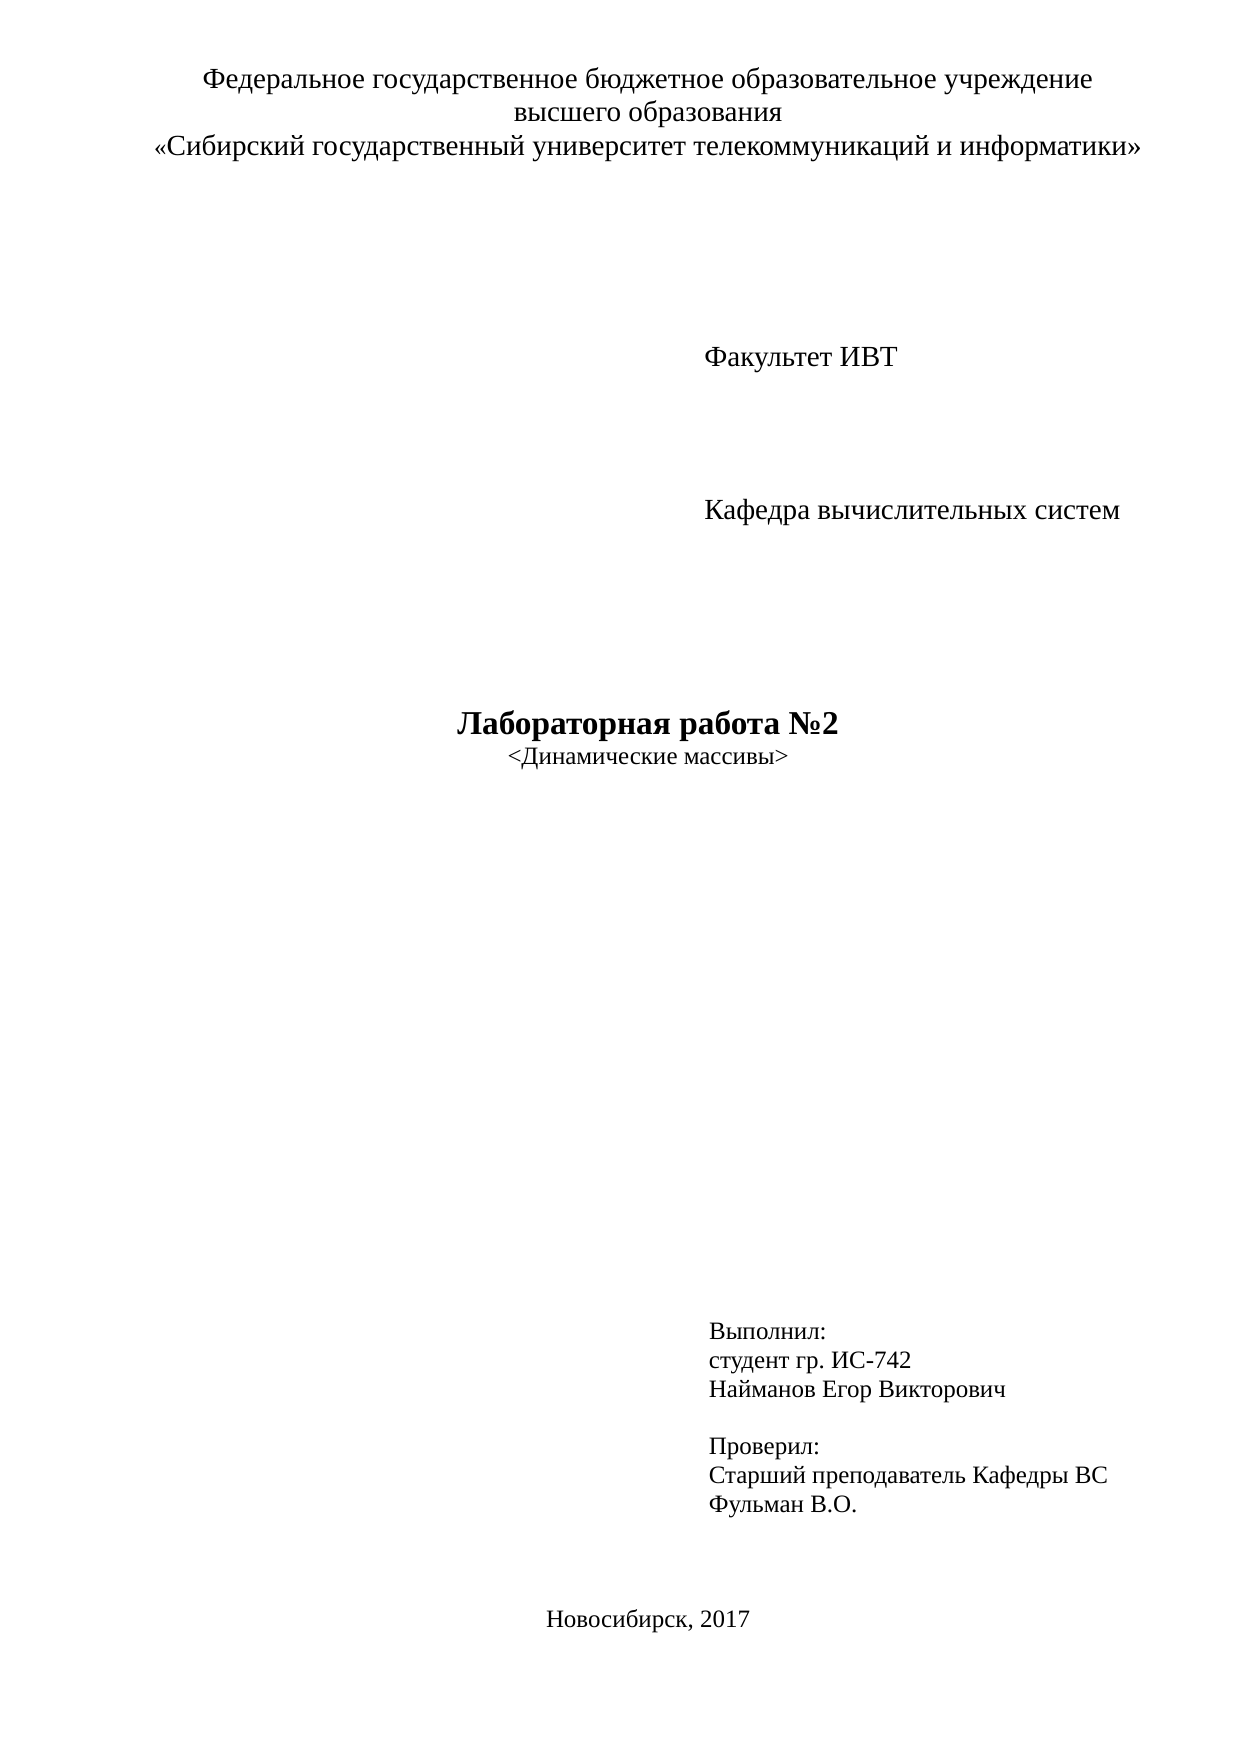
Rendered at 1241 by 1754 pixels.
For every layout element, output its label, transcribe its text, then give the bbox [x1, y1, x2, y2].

text <Динамические массивы> [118, 741, 1178, 770]
text высшего образования [118, 94, 1178, 128]
text Найманов Егор Викторович [709, 1374, 1178, 1403]
text «Сибирский государственный университет телекоммуникаций и информатики» [118, 128, 1178, 162]
text Кафедра вычислительных систем [118, 492, 1178, 526]
text Факультет ИВТ [118, 339, 1178, 372]
text Фульман В.О. [709, 1489, 1178, 1518]
text Федеральное государственное бюджетное образовательное учреждение [118, 61, 1178, 94]
text Выполнил: [118, 1316, 1178, 1345]
text Старший преподаватель Кафедры ВС [709, 1460, 1178, 1489]
text Новосибирск, 2017 [118, 1604, 1178, 1633]
text Проверил: [709, 1431, 1178, 1460]
text студент гр. ИС-742 [709, 1345, 1178, 1374]
text Лабораторная работа №2 [118, 703, 1178, 741]
